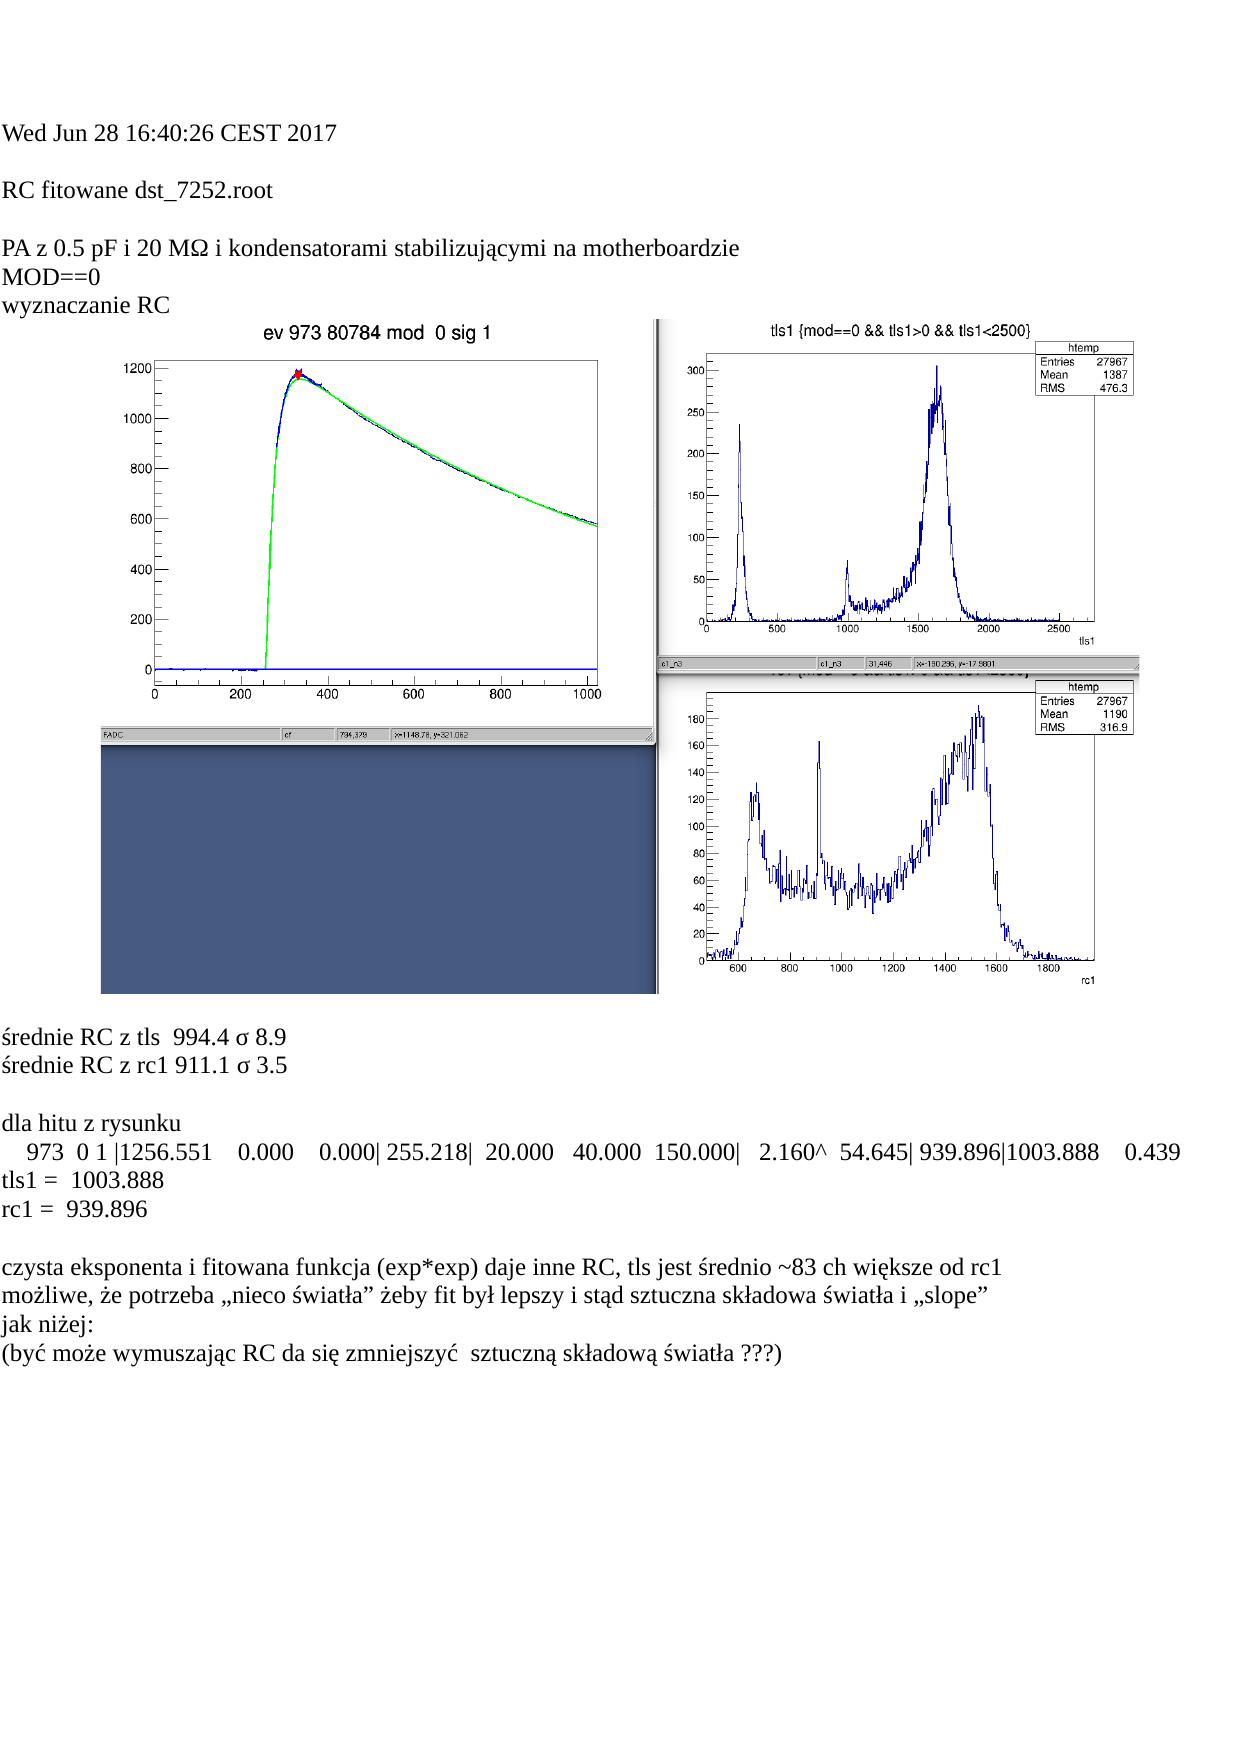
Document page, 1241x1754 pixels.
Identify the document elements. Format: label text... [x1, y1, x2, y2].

text tls1 = 1003.888 [1, 1166, 1239, 1194]
text czysta eksponenta i fitowana funkcja (exp*exp) daje inne RC, tls jest średnio ~83 ch większe od rc1 możliwe, że potrzeba „nieco światła” żeby fit był lepszy i stąd sztuczna składowa światła i „slope” [1, 1252, 1239, 1309]
text Wed Jun 28 16:40:26 CEST 2017 [1, 118, 1239, 147]
text dla hitu z rysunku [1, 1108, 1239, 1137]
text 973 0 1 |1256.551 0.000 0.000| 255.218| 20.000 40.000 150.000| 2.160^ 54.645| 939.896|1003.888 0.439 [1, 1137, 1239, 1166]
text jak niżej: [1, 1309, 1239, 1338]
text średnie RC z rc1 911.1 σ 3.5 [1, 1051, 1239, 1079]
text PA z 0.5 pF i 20 MΩ i kondensatorami stabilizującymi na motherboardzie [1, 233, 1239, 262]
picture [100, 319, 1140, 994]
text średnie RC z tls 994.4 σ 8.9 [1, 1022, 1239, 1051]
text MOD==0 [1, 262, 1239, 291]
text RC fitowane dst_7252.root [1, 176, 1239, 204]
text (być może wymuszając RC da się zmniejszyć sztuczną składową światła ???) [1, 1338, 1239, 1367]
text wyznaczanie RC [1, 291, 1239, 319]
text rc1 = 939.896 [1, 1194, 1239, 1223]
